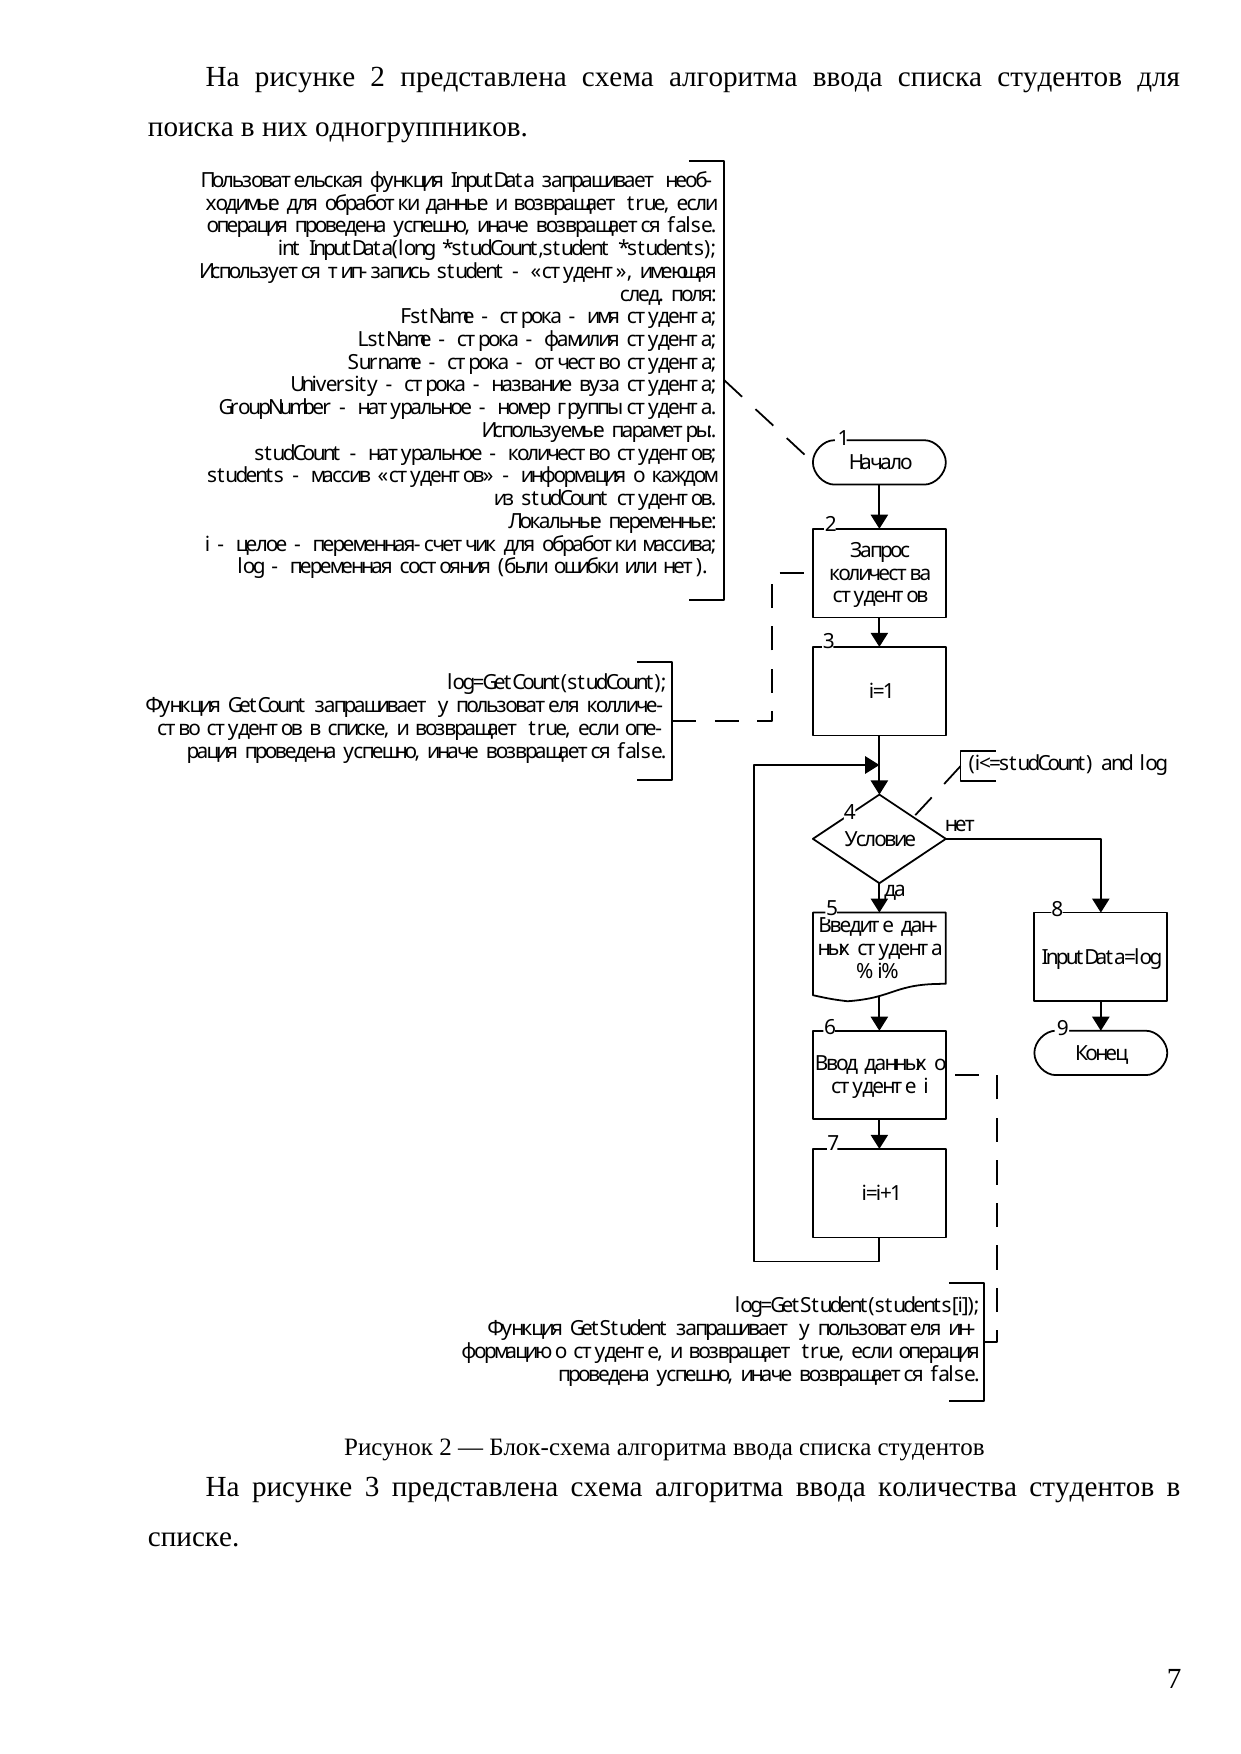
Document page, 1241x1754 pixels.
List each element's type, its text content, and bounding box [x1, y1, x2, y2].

text На рисунке 3 представлена схема алгоритма ввода количества студентов в списке. [148, 1469, 1181, 1553]
text Рисунок 2 — Блок-схема алгоритма ввода списка студентов [152, 1432, 1177, 1460]
text На рисунке 2 представлена схема алгоритма ввода списка студентов для поиска в них одногруппников. [148, 59, 1181, 143]
